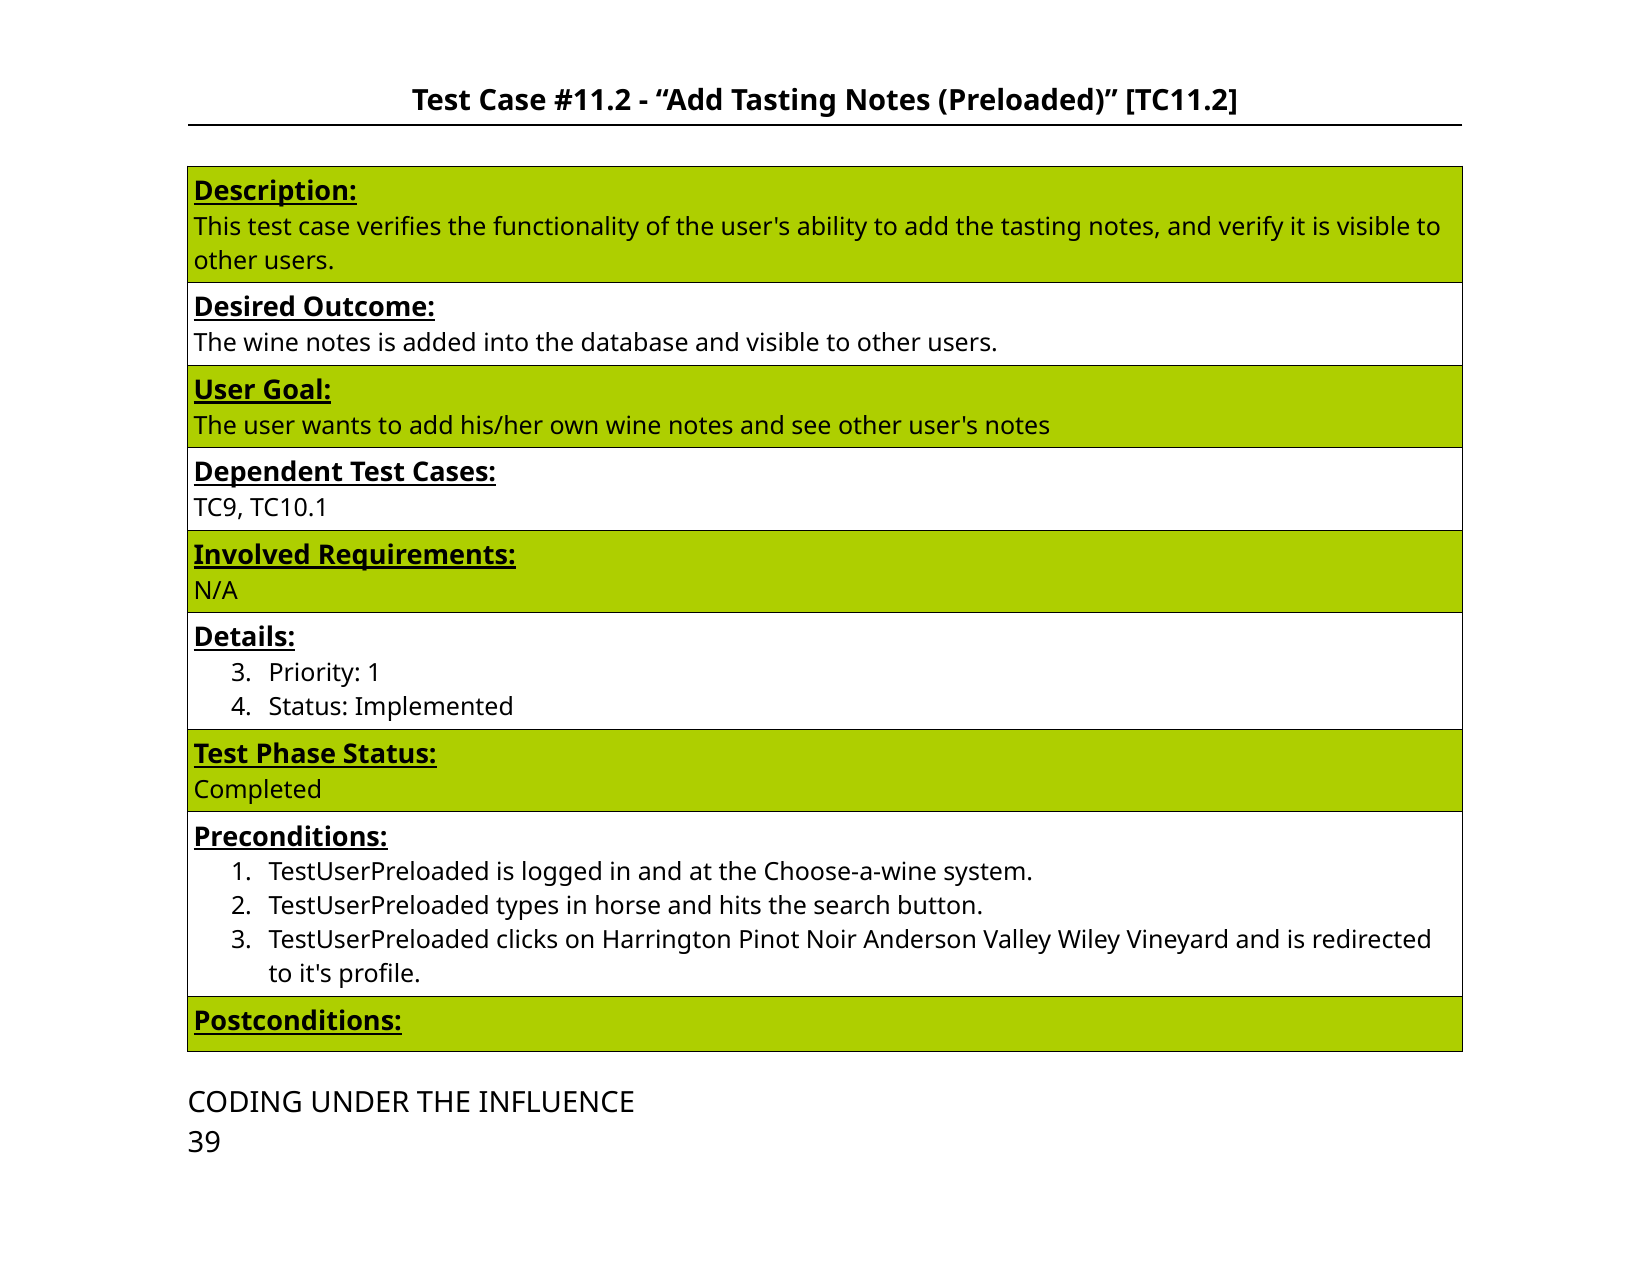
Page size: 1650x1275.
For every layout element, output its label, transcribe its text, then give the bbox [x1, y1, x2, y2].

text Test Case #11.2 - “Add Tasting Notes (Preloaded)” [TC11.2] [187, 75, 1462, 126]
table_header Description: This test case verifies the functionality of the user's ability to add the tasting notes, and verify it is visible to other users. [188, 167, 1462, 282]
table_cell User Goal: The user wants to add his/her own wine notes and see other user's notes [188, 366, 1462, 447]
table_cell Preconditions: TestUserPreloaded is logged in and at the Choose-a-wine system. TestUserPreloaded types in horse and hits the search button. TestUserPreloaded clicks on Harrington Pinot Noir Anderson Valley Wiley Vineyard and is redirected to it's profile. [188, 812, 1462, 996]
table_cell Test Phase Status: Completed [188, 730, 1462, 811]
table_cell Involved Requirements: N/A [188, 531, 1462, 612]
table_cell Desired Outcome: The wine notes is added into the database and visible to other users. [188, 283, 1462, 364]
table_cell Postconditions: The system shall show all modified notes in the notes area. [188, 997, 1462, 1051]
table_cell Dependent Test Cases: TC9, TC10.1 [188, 448, 1462, 529]
table_cell Details: Priority: 1 Status: Implemented [188, 613, 1462, 729]
